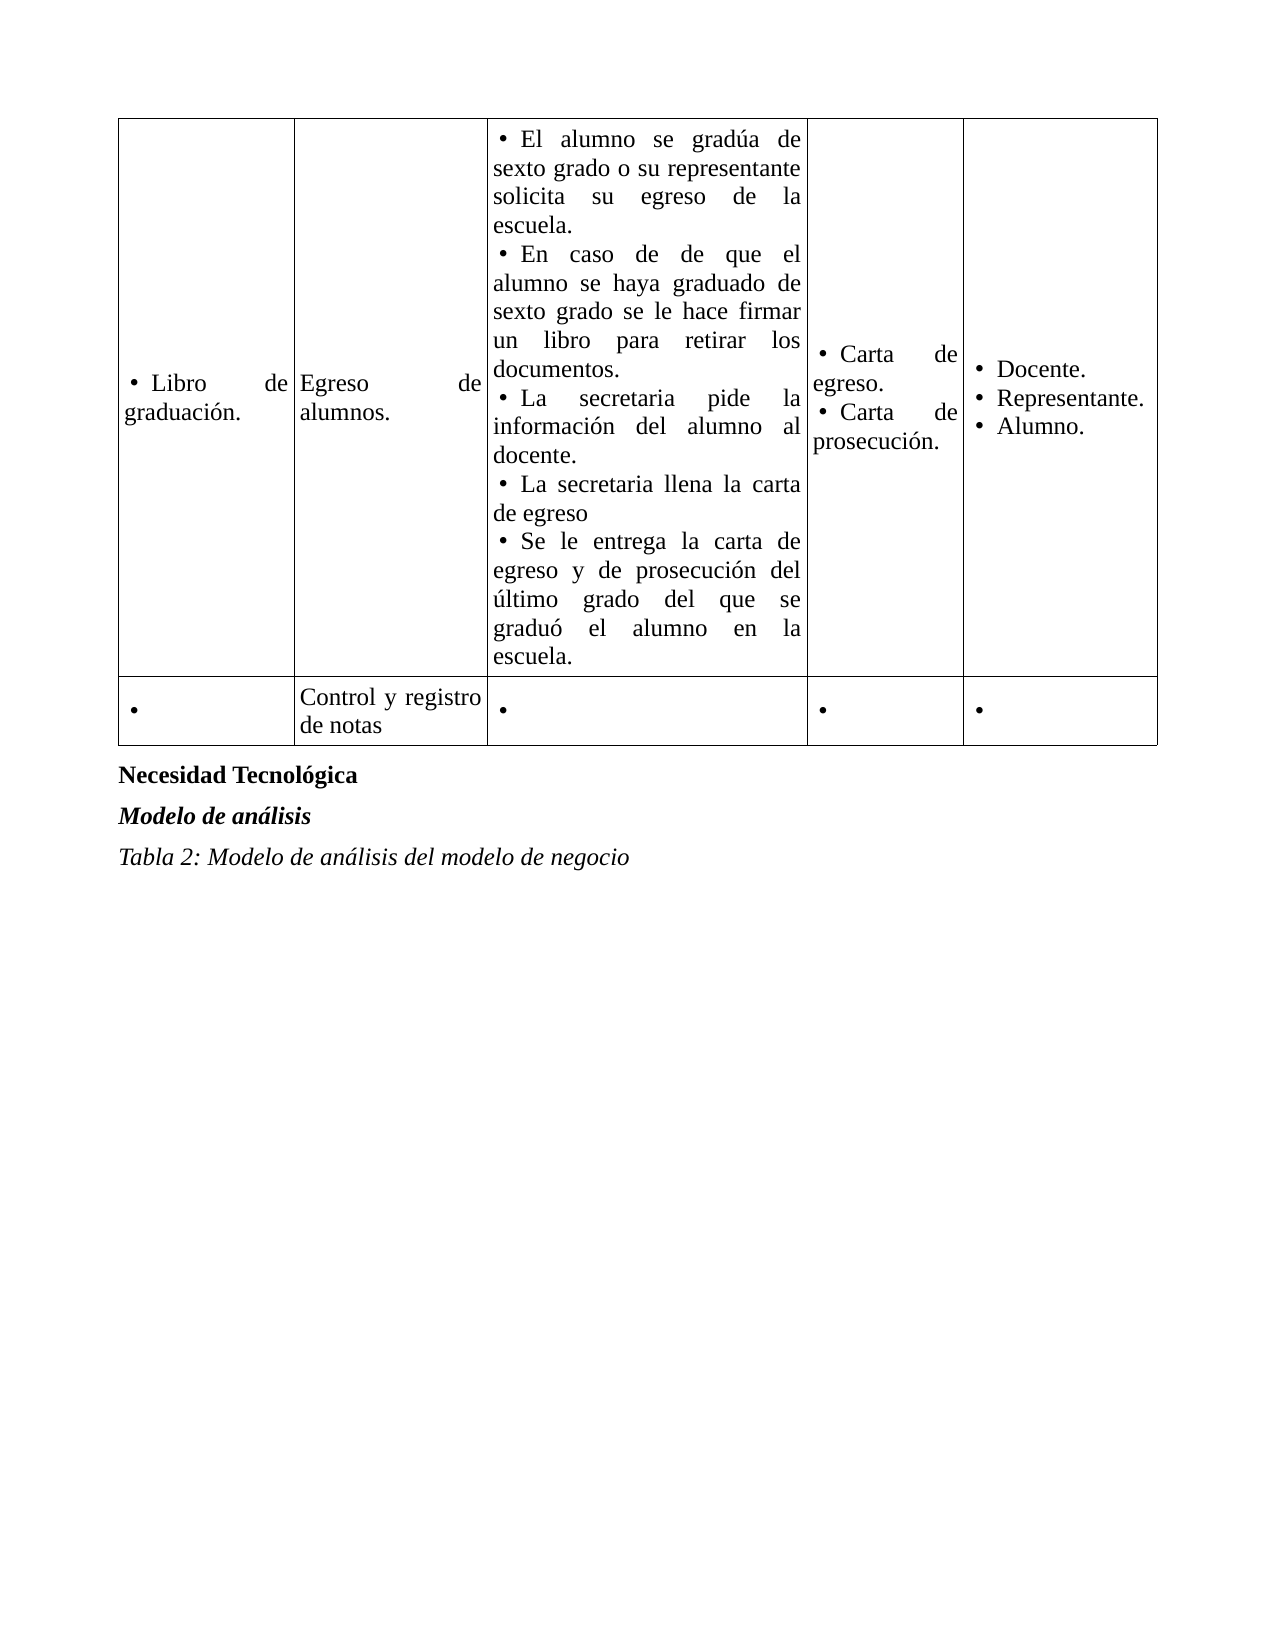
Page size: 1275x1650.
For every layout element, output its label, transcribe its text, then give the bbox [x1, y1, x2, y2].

text Tabla 2: Modelo de análisis del modelo de negocio [118, 842, 1157, 871]
table_cell Carta de egreso. Carta de prosecución. [808, 119, 963, 676]
subtitle Modelo de análisis [118, 801, 1157, 830]
table_cell Control y registro de notas [295, 677, 487, 745]
table_cell [488, 677, 807, 745]
table_cell Egreso de alumnos. [295, 119, 487, 676]
table_cell El alumno se gradúa de sexto grado o su representante solicita su egreso de la escuela. En caso de de que el alumno se haya graduado de sexto grado se le hace firmar un libro para retirar los documentos. La secretaria pide la información del alumno al docente. La secretaria llena la carta de egreso Se le entrega la carta de egreso y de prosecución del último grado del que se graduó el alumno en la escuela. [488, 119, 807, 676]
table_cell Libro de graduación. [119, 119, 294, 676]
table_cell Docente. Representante. Alumno. [964, 119, 1157, 676]
table_cell [808, 677, 963, 745]
table_cell [964, 677, 1157, 745]
table_cell [119, 677, 294, 745]
subtitle Necesidad Tecnológica [118, 760, 1157, 788]
